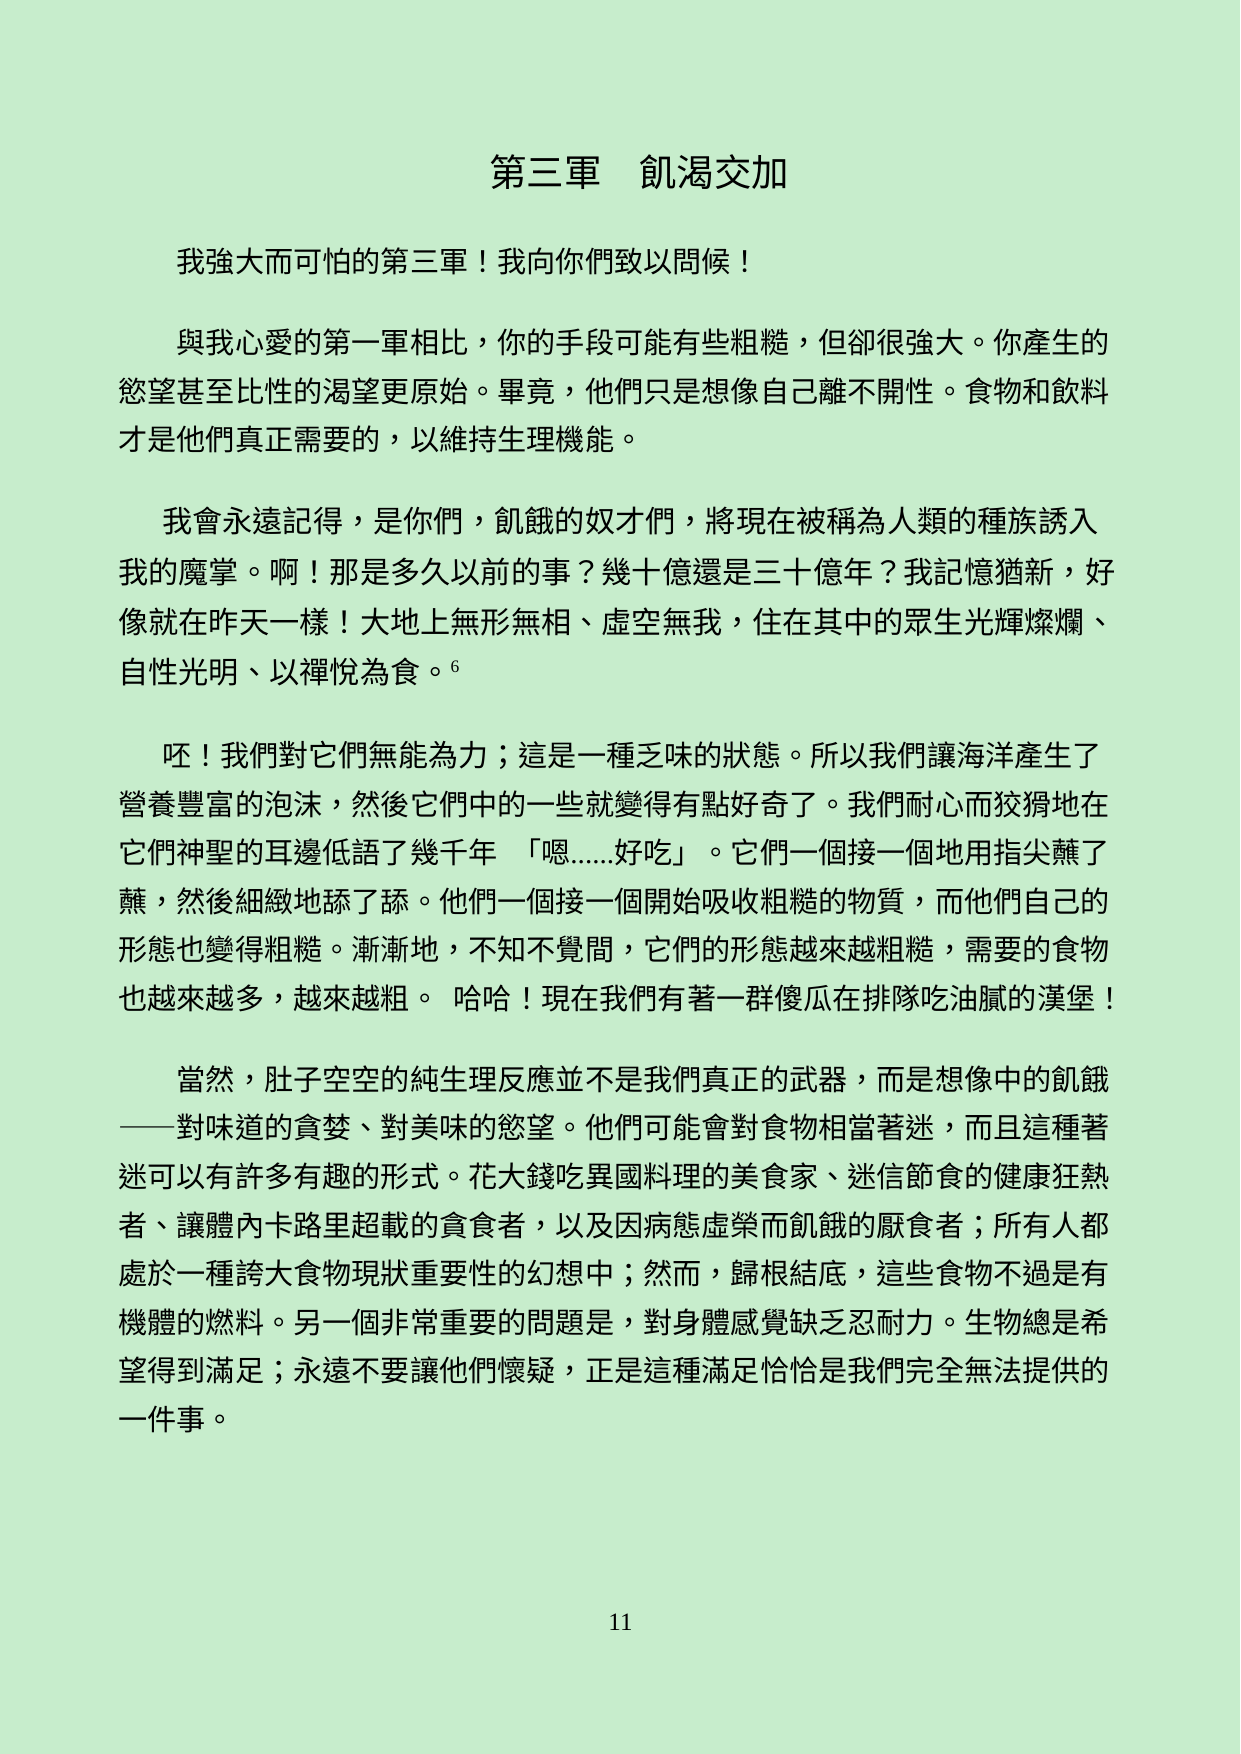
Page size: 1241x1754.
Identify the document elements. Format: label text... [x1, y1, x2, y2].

text 我強大而可怕的第三軍！我向你們致以問候！ [118, 239, 1122, 281]
text 與我心愛的第一軍相比，你的手段可能有些粗糙，但卻很強大。你產生的慾望甚至比性的渴望更原始。畢竟，他們只是想像自己離不開性。食物和飲料才是他們真正需要的，以維持生理機能。 [118, 320, 1122, 459]
subtitle 第三軍 飢渴交加 [156, 143, 1122, 197]
text 當然，肚子空空的純生理反應並不是我們真正的武器，而是想像中的飢餓——對味道的貪婪、對美味的慾望。他們可能會對食物相當著迷，而且這種著迷可以有許多有趣的形式。花大錢吃異國料理的美食家、迷信節食的健康狂熱者、讓體內卡路里超載的貪食者，以及因病態虛榮而飢餓的厭食者；所有人都處於一種誇大食物現狀重要性的幻想中；然而，歸根結底，這些食物不過是有機體的燃料。另一個非常重要的問題是，對身體感覺缺乏忍耐力。生物總是希望得到滿足；永遠不要讓他們懷疑，正是這種滿足恰恰是我們完全無法提供的一件事。 [118, 1056, 1122, 1438]
text 我會永遠記得，是你們，飢餓的奴才們，將現在被稱為人類的種族誘入我的魔掌。啊！那是多久以前的事？幾十億還是三十億年？我記憶猶新，好像就在昨天一樣！大地上無形無相、虛空無我，住在其中的眾生光輝燦爛、自性光明、以禪悅為食。 [118, 498, 1122, 692]
text 呸！我們對它們無能為力；這是一種乏味的狀態。所以我們讓海洋產生了營養豐富的泡沫，然後它們中的一些就變得有點好奇了。我們耐心而狡猾地在它們神聖的耳邊低語了幾千年 「嗯......好吃」。它們一個接一個地用指尖蘸了蘸，然後細緻地舔了舔。他們一個接一個開始吸收粗糙的物質，而他們自己的形態也變得粗糙。漸漸地，不知不覺間，它們的形態越來越粗糙，需要的食物也越來越多，越來越粗。 哈哈！現在我們有著一群傻瓜在排隊吃油膩的漢堡！ [118, 732, 1122, 1018]
